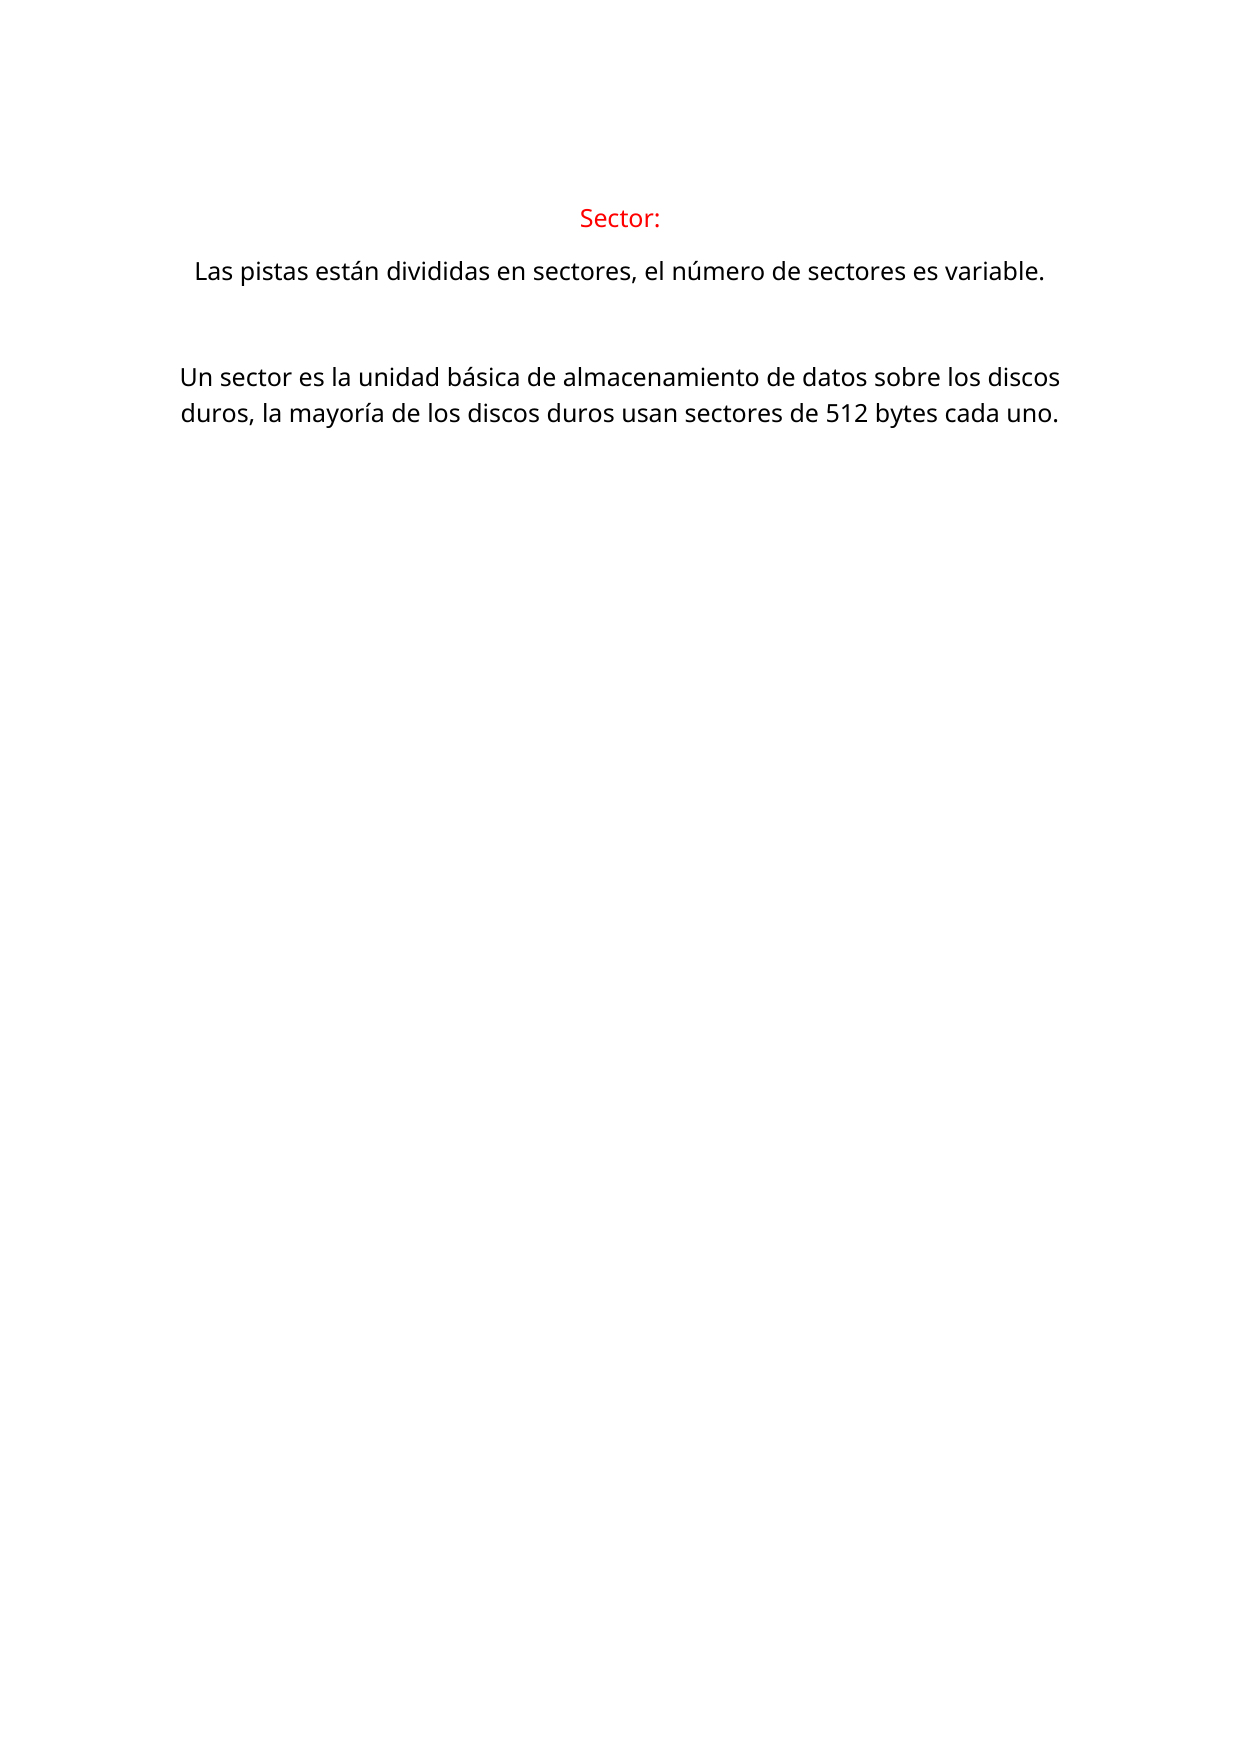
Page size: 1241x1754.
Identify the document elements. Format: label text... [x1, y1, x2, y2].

text Un sector es la unidad básica de almacenamiento de datos sobre los discos duros, la mayoría de los discos duros usan sectores de 512 bytes cada uno. [177, 360, 1063, 430]
text Sector: [177, 201, 1063, 235]
text Las pistas están divididas en sectores, el número de sectores es variable. [177, 254, 1063, 288]
